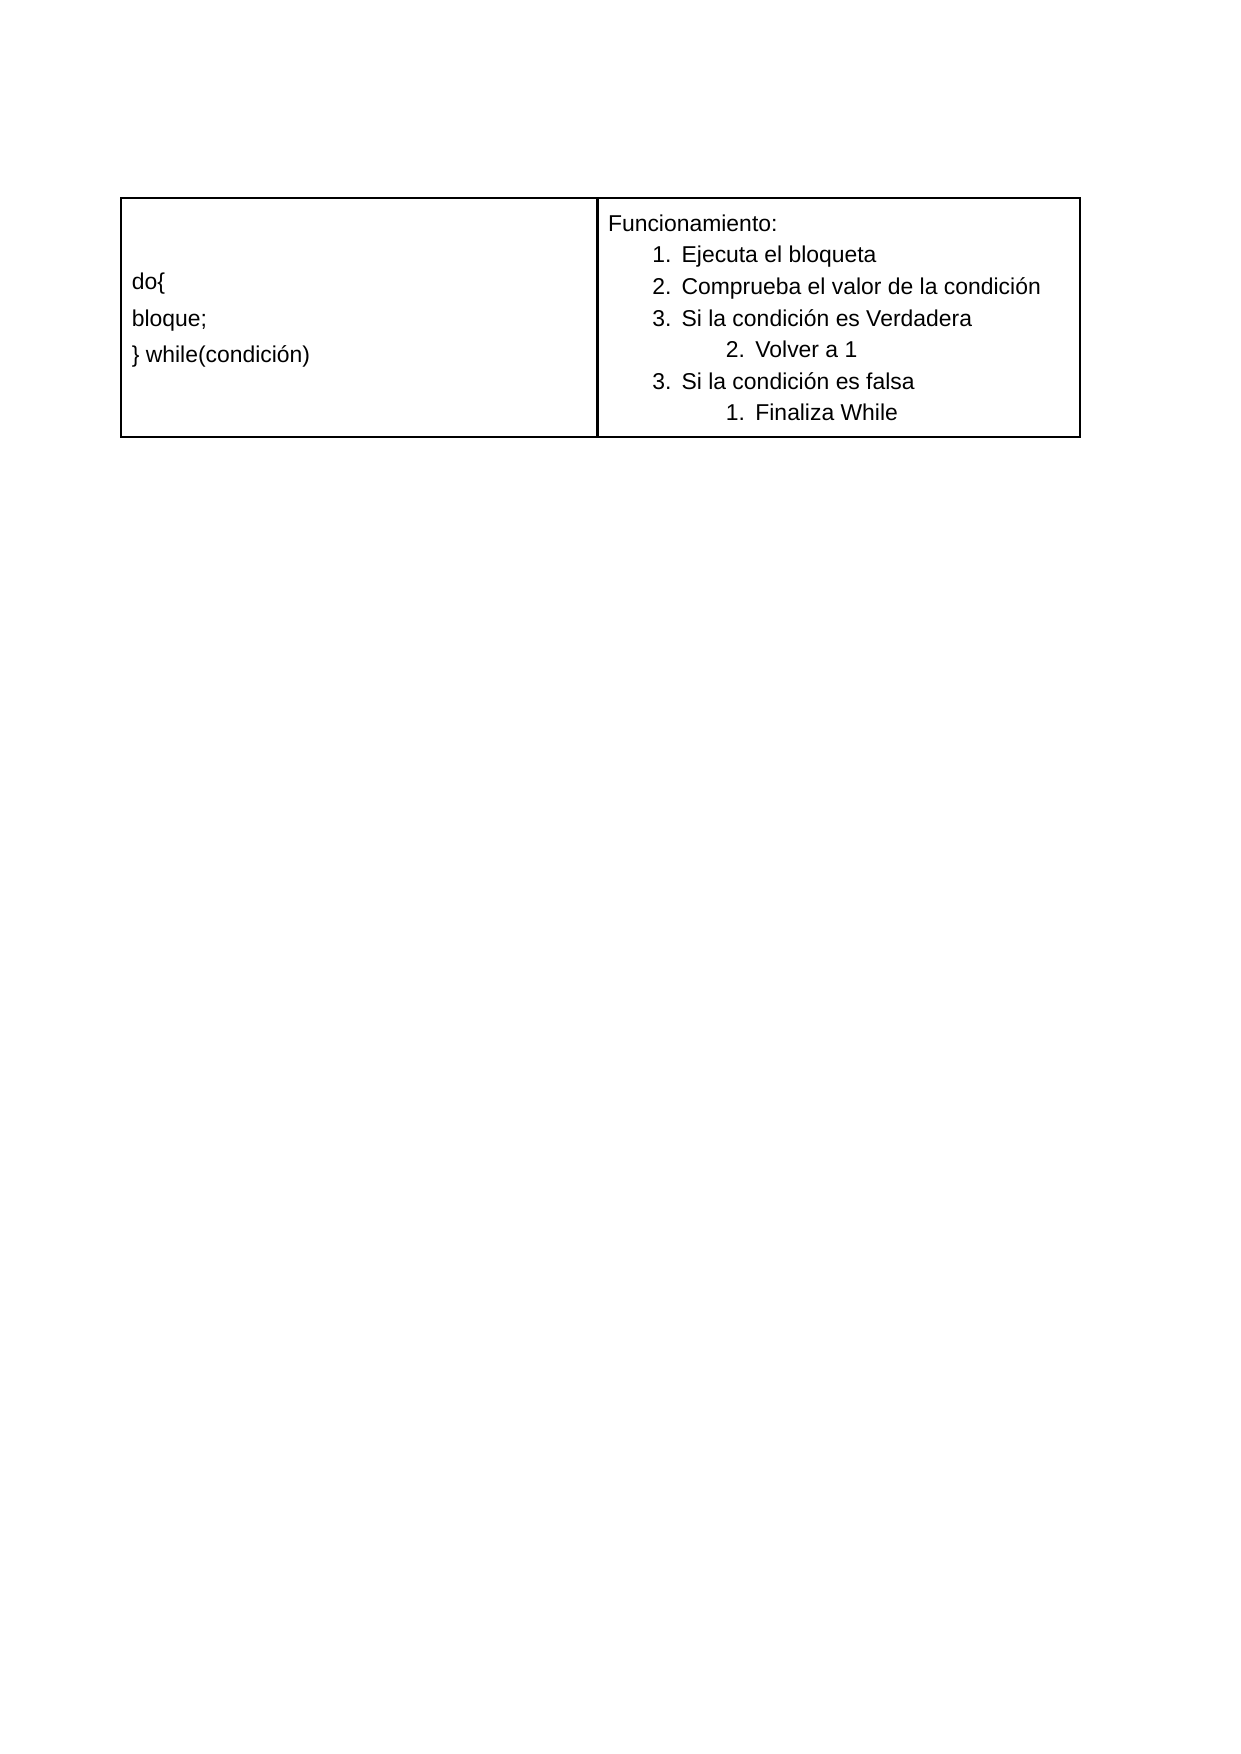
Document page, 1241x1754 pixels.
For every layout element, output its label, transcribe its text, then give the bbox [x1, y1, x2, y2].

table_header Funcionamiento: Ejecuta el bloqueta Comprueba el valor de la condición Si la condición es Verdadera Volver a 1 Si la condición es falsa Finaliza While [599, 199, 1079, 436]
table_header do{ bloque; } while(condición) [122, 199, 596, 436]
